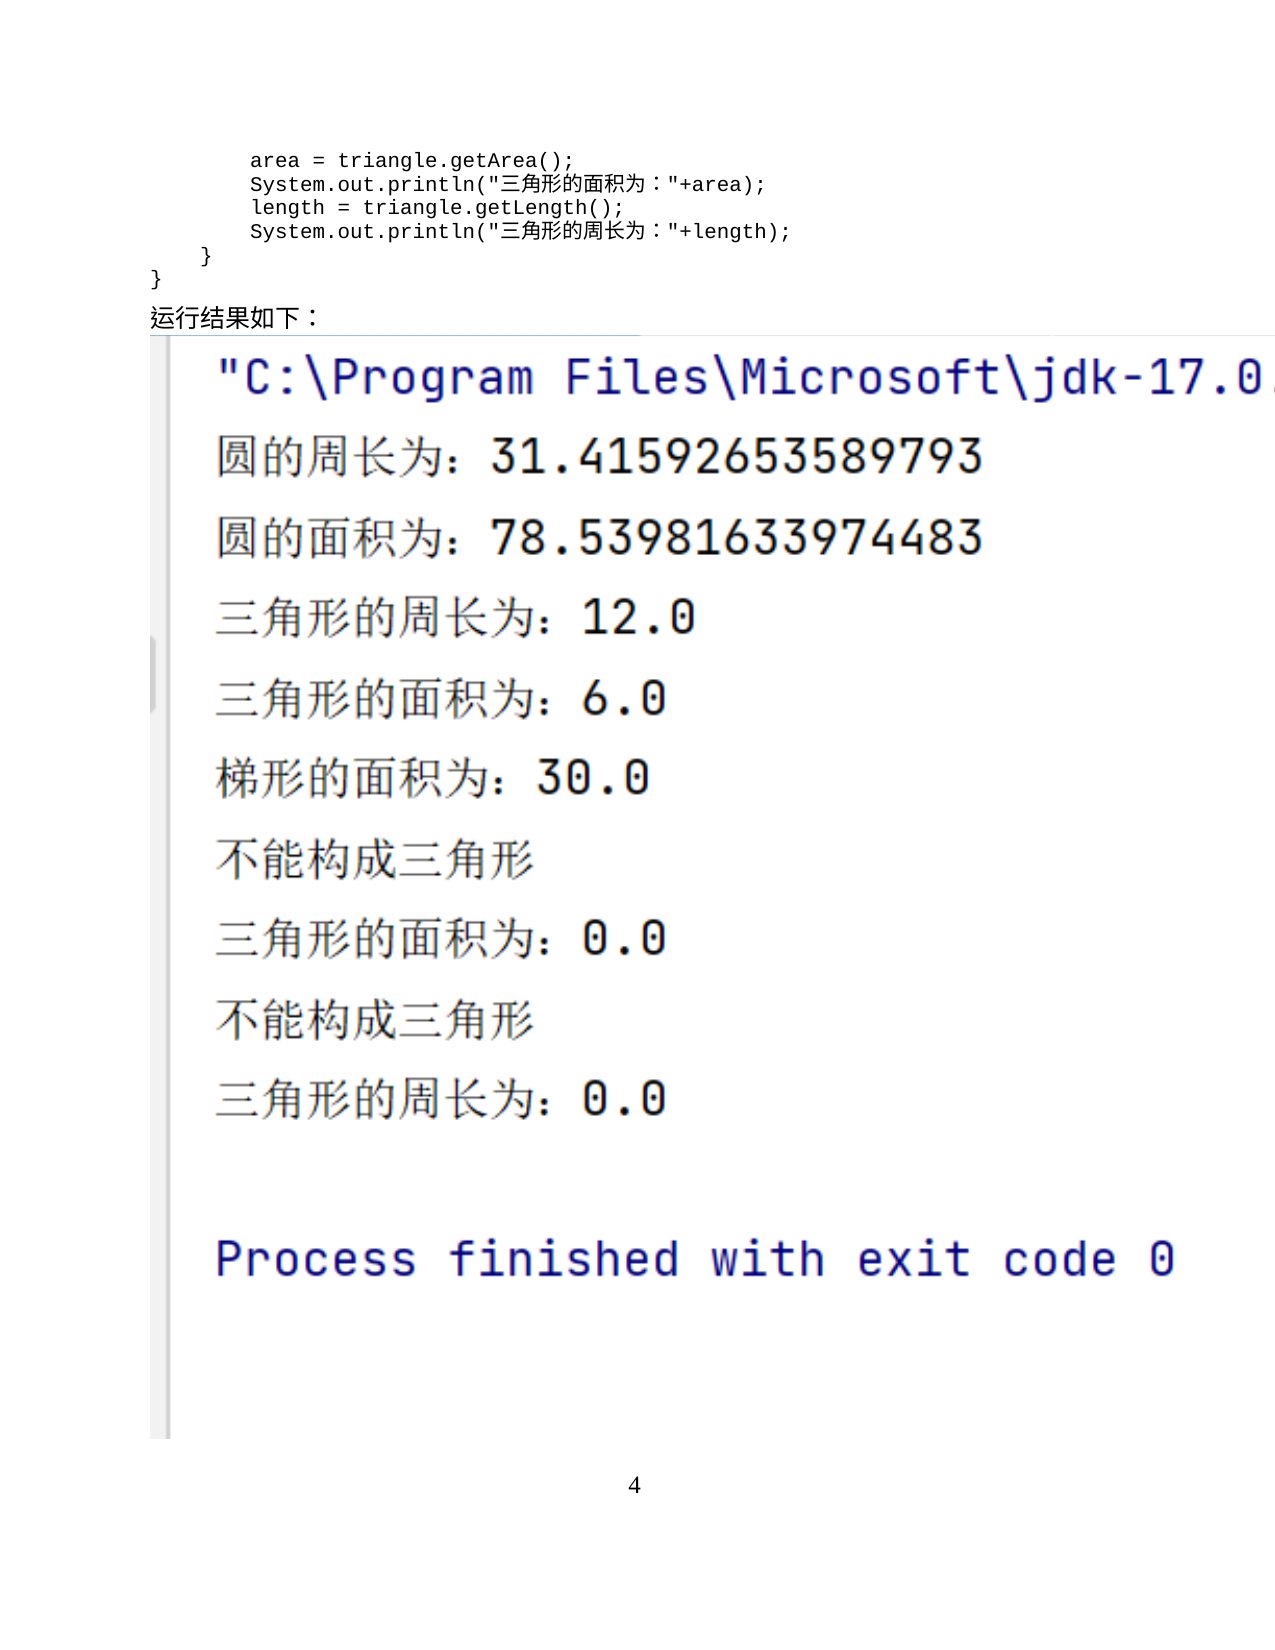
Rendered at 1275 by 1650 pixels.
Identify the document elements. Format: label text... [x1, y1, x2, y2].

text System.out.println("三角形的周长为："+length); [150, 221, 1125, 244]
picture [150, 335, 1275, 1439]
text } [150, 244, 1125, 268]
text 运行结果如下： [150, 301, 1125, 335]
text } [150, 268, 1125, 292]
text length = triangle.getLength(); [150, 197, 1125, 221]
text area = triangle.getArea(); [150, 150, 1125, 174]
text System.out.println("三角形的面积为："+area); [150, 174, 1125, 197]
